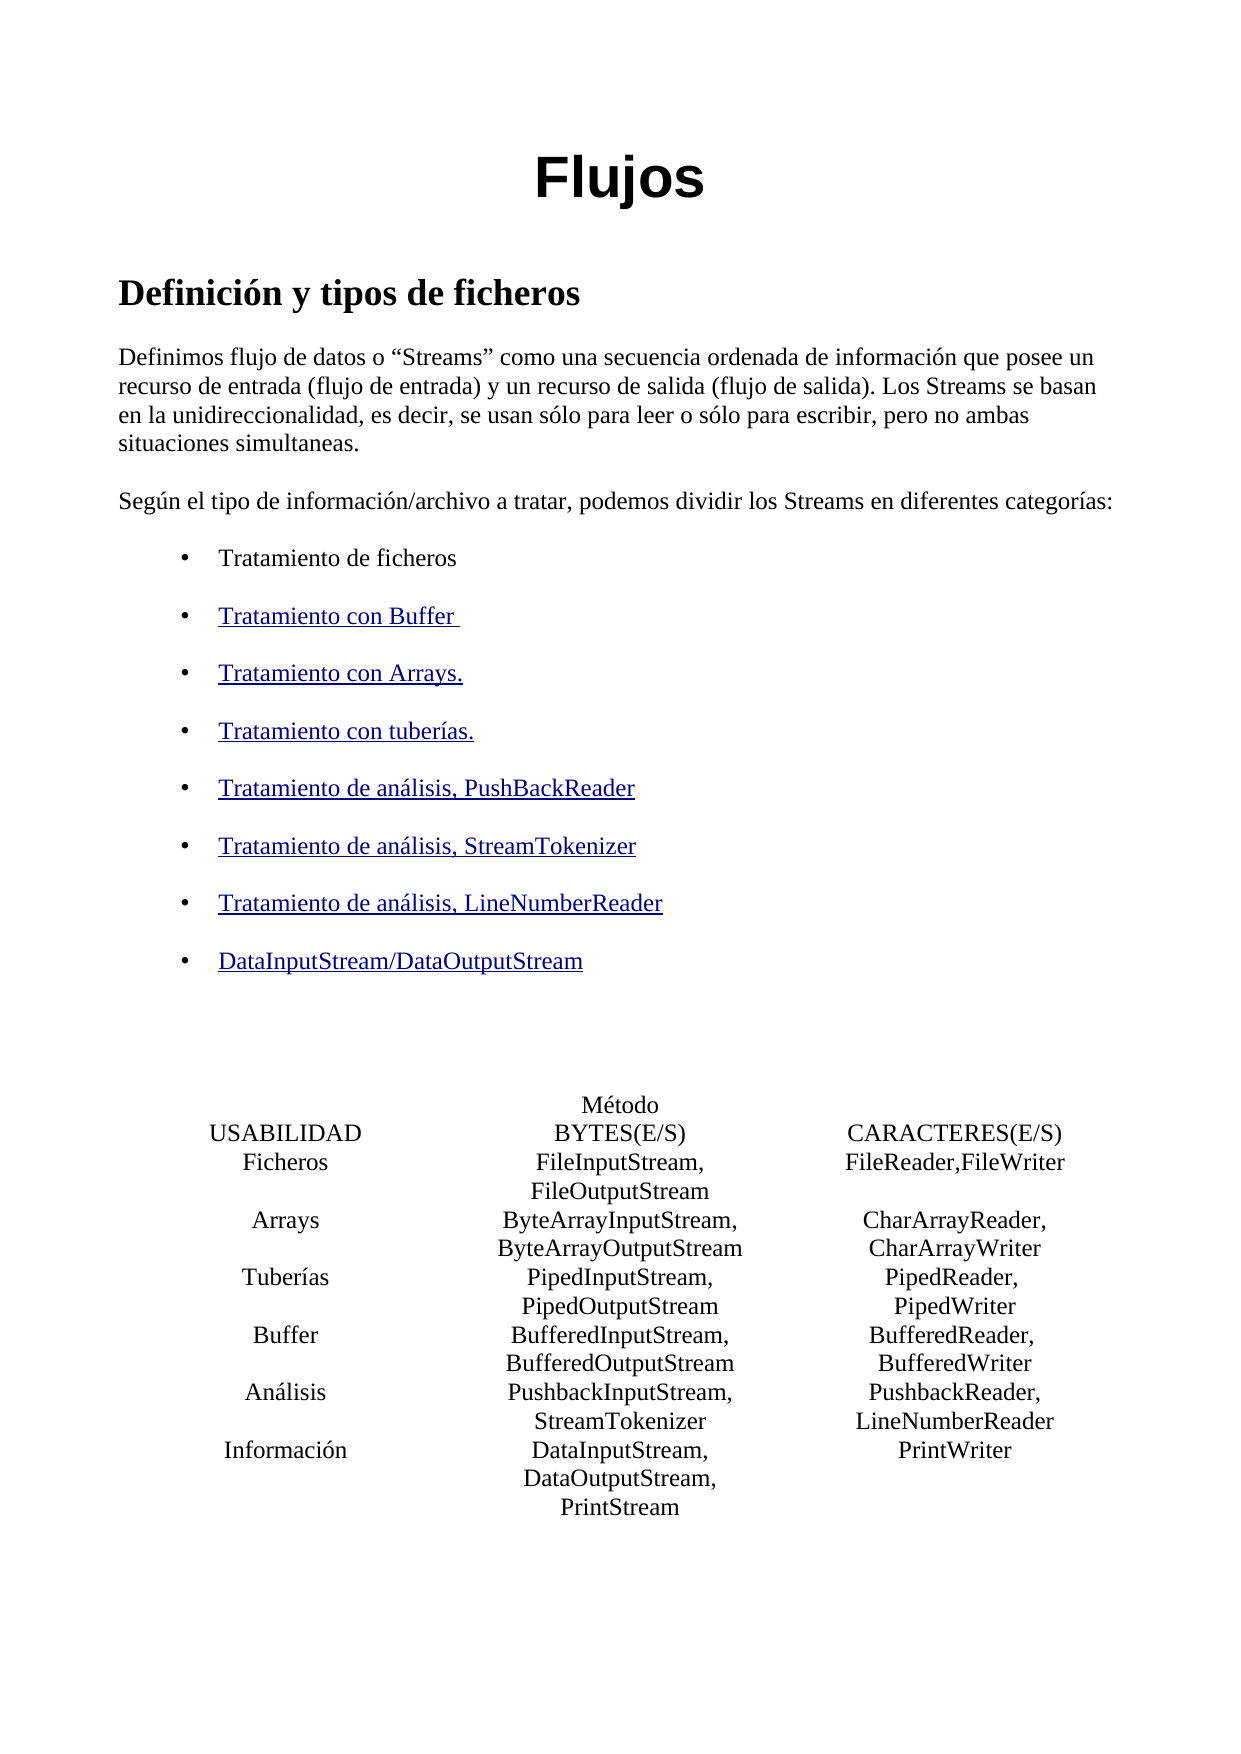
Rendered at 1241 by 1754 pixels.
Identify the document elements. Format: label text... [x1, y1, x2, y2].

text Definición y tipos de ficheros [118, 270, 1122, 313]
table_cell BYTES(E/S) [453, 1119, 787, 1147]
table_cell PushbackReader, LineNumberReader [787, 1377, 1122, 1435]
list Tratamiento de análisis, LineNumberReader [181, 888, 1122, 917]
table_cell CARACTERES(E/S) [787, 1119, 1122, 1147]
table_cell PipedInputStream, PipedOutputStream [453, 1262, 787, 1320]
table_cell FileReader,FileWriter [787, 1147, 1122, 1205]
table_cell PushbackInputStream, StreamTokenizer [453, 1377, 787, 1435]
table_cell Información [118, 1435, 453, 1521]
list DataInputStream/DataOutputStream [181, 946, 1122, 975]
table_cell USABILIDAD [118, 1119, 453, 1147]
table_cell FileInputStream, FileOutputStream [453, 1147, 787, 1205]
table_cell DataInputStream, DataOutputStream, PrintStream [453, 1435, 787, 1521]
title Flujos [118, 143, 1122, 210]
text Definimos flujo de datos o “Streams” como una secuencia ordenada de información que posee un recurso de entrada (flujo de entrada) y un recurso de salida (flujo de salida). Los Streams se basan en la unidireccionalidad, es decir, se usan sólo para leer o sólo para escribir, pero no ambas situaciones simultaneas. [118, 342, 1122, 457]
table_cell BufferedInputStream, BufferedOutputStream [453, 1320, 787, 1377]
table_cell BufferedReader, BufferedWriter [787, 1320, 1122, 1377]
list Tratamiento con tuberías. [181, 716, 1122, 745]
table_cell Tuberías [118, 1262, 453, 1320]
text Según el tipo de información/archivo a tratar, podemos dividir los Streams en diferentes categorías: [118, 486, 1122, 515]
list Tratamiento de análisis, PushBackReader [181, 773, 1122, 802]
table_cell PipedReader, PipedWriter [787, 1262, 1122, 1320]
table_cell ByteArrayInputStream, ByteArrayOutputStream [453, 1205, 787, 1262]
table_cell Arrays [118, 1205, 453, 1262]
table_cell Análisis [118, 1377, 453, 1435]
table_cell Ficheros [118, 1147, 453, 1205]
table_cell CharArrayReader, CharArrayWriter [787, 1205, 1122, 1262]
table_cell Buffer [118, 1320, 453, 1377]
list Tratamiento de análisis, StreamTokenizer [181, 831, 1122, 860]
table_header Método [118, 1090, 1122, 1118]
table_cell PrintWriter [787, 1435, 1122, 1521]
list Tratamiento de ficheros [181, 543, 1122, 572]
list Tratamiento con Buffer [181, 601, 1122, 630]
list Tratamiento con Arrays. [181, 658, 1122, 687]
